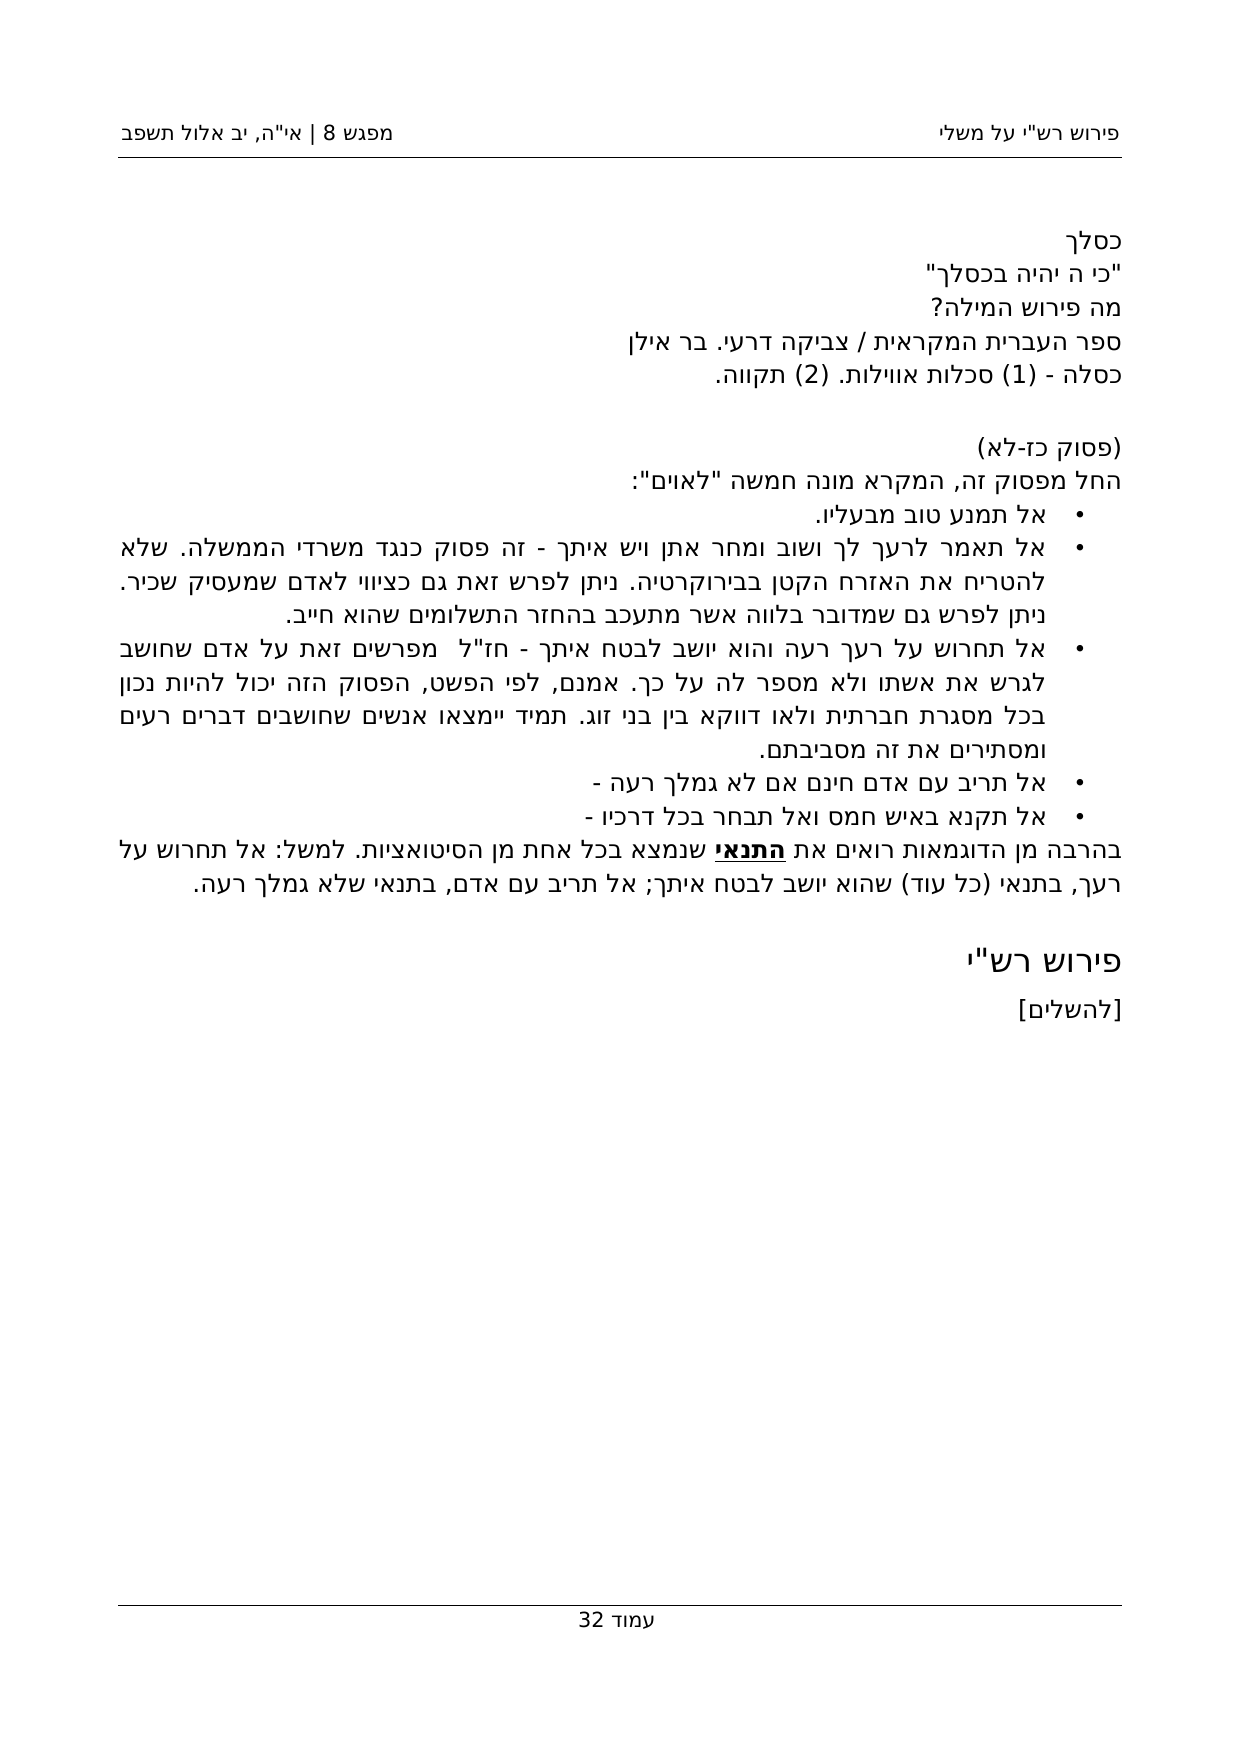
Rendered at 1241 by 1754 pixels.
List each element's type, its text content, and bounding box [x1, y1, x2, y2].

list אל תאמר לרעך לך ושוב ומחר אתן ויש איתך - זה פסוק כנגד משרדי הממשלה. שלא להטריח את האזרח הקטן בבירוקרטיה. ניתן לפרש זאת גם כציווי לאדם שמעסיק שכיר. ניתן לפרש גם שמדובר בלווה אשר מתעכב בהחזר התשלומים שהוא חייב. [118, 534, 1084, 630]
list אל תמנע טוב מבעליו. [118, 500, 1084, 529]
text פירוש רש"י [118, 942, 1122, 981]
list אל תקנא באיש חמס ואל תבחר בכל דרכיו - [118, 802, 1084, 831]
text כסלך [118, 226, 1122, 255]
text בהרבה מן הדוגמאות רואים את התנאי שנמצא בכל אחת מן הסיטואציות. למשל: אל תחרוש על רעך, בתנאי (כל עוד) שהוא יושב לבטח איתך; אל תריב עם אדם, בתנאי שלא גמלך רעה. [118, 836, 1122, 898]
text ספר העברית המקראית / צביקה דרעי. בר אילן [118, 327, 1122, 356]
text החל מפסוק זה, המקרא מונה חמשה "לאוים": [118, 467, 1122, 496]
text [להשלים] [118, 996, 1122, 1025]
text "כי ה יהיה בכסלך" [118, 260, 1122, 289]
list אל תחרוש על רעך רעה והוא יושב לבטח איתך - חז"ל מפרשים זאת על אדם שחושב לגרש את אשתו ולא מספר לה על כך. אמנם, לפי הפשט, הפסוק הזה יכול להיות נכון בכל מסגרת חברתית ולאו דווקא בין בני זוג. תמיד יימצאו אנשים שחושבים דברים רעים ומסתירים את זה מסביבתם. [118, 634, 1084, 764]
text (פסוק כז-לא) [118, 433, 1122, 462]
text מה פירוש המילה? [118, 293, 1122, 322]
list אל תריב עם אדם חינם אם לא גמלך רעה - [118, 768, 1084, 798]
text כסלה - (1) סכלות אווילות. (2) תקווה. [118, 360, 1122, 389]
